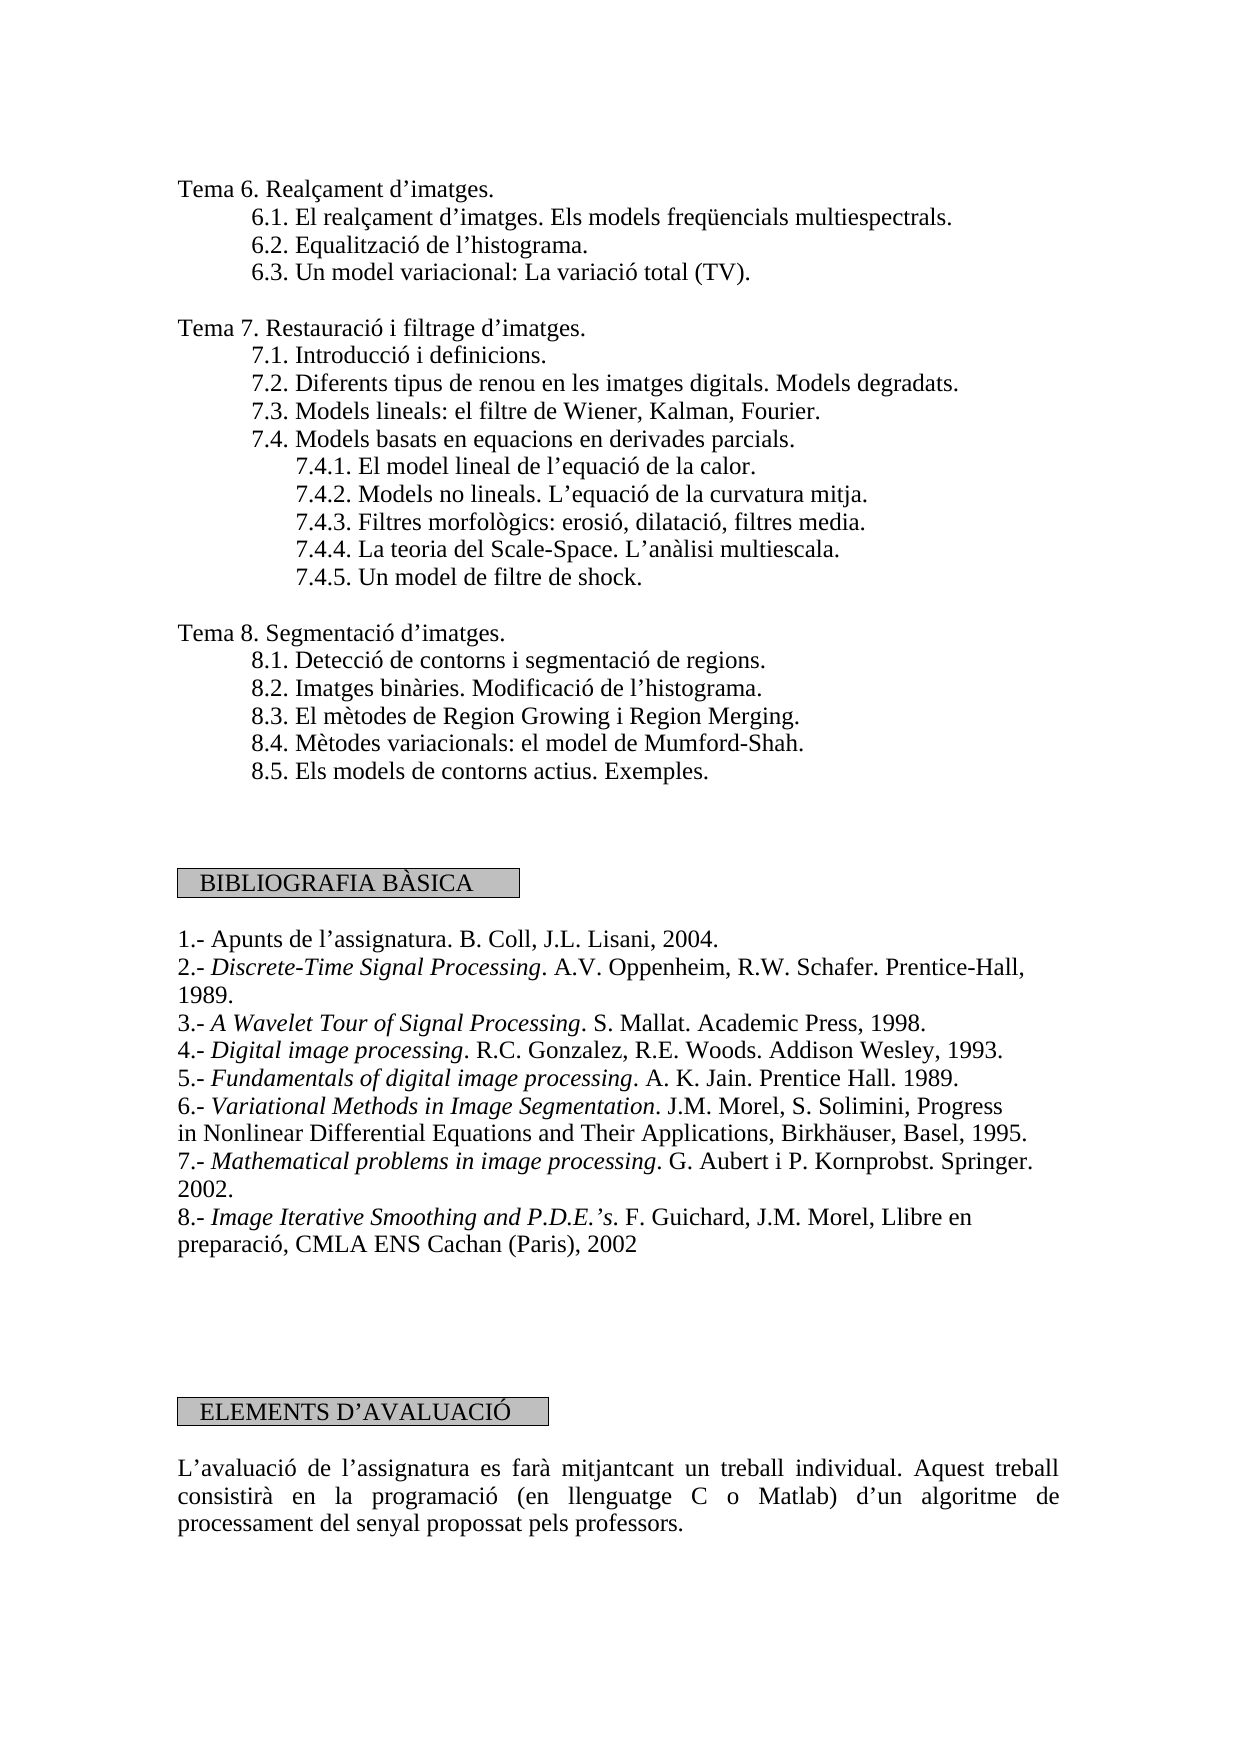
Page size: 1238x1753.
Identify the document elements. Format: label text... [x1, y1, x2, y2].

text 7.1. Introducció i definicions. [177, 342, 1060, 369]
text Tema 8. Segmentació d’imatges. [177, 619, 1060, 646]
text 7.3. Models lineals: el filtre de Wiener, Kalman, Fourier. [177, 397, 1060, 425]
text preparació, CMLA ENS Cachan (Paris), 2002 [177, 1230, 1060, 1258]
text 3.- A Wavelet Tour of Signal Processing. S. Mallat. Academic Press, 1998. [177, 1009, 1060, 1036]
text 8.1. Detecció de contorns i segmentació de regions. [177, 646, 1060, 674]
text 7.4.5. Un model de filtre de shock. [251, 563, 1060, 591]
text 6.1. El realçament d’imatges. Els models freqüencials multiespectrals. [177, 203, 1060, 231]
text 7.4.4. La teoria del Scale-Space. L’anàlisi multiescala. [251, 536, 1060, 563]
text 7.2. Diferents tipus de renou en les imatges digitals. Models degradats. [177, 369, 1060, 397]
text 8.- Image Iterative Smoothing and P.D.E.’s. F. Guichard, J.M. Morel, Llibre en [177, 1203, 1060, 1230]
text 6.- Variational Methods in Image Segmentation. J.M. Morel, S. Solimini, Progress [177, 1092, 1060, 1119]
text Tema 7. Restauració i filtrage d’imatges. [177, 314, 1060, 342]
text 2.- Discrete-Time Signal Processing. A.V. Oppenheim, R.W. Schafer. Prentice-Hall, [177, 953, 1060, 981]
text 6.2. Equalització de l’histograma. [177, 231, 1060, 258]
text 7.4. Models basats en equacions en derivades parcials. [177, 425, 1060, 452]
text 4.- Digital image processing. R.C. Gonzalez, R.E. Woods. Addison Wesley, 1993. [177, 1036, 1060, 1064]
text 8.5. Els models de contorns actius. Exemples. [177, 757, 1060, 785]
text 1.- Apunts de l’assignatura. B. Coll, J.L. Lisani, 2004. [177, 926, 1060, 953]
text 7.4.3. Filtres morfològics: erosió, dilatació, filtres media. [251, 508, 1060, 536]
text 8.2. Imatges binàries. Modificació de l’histograma. [177, 674, 1060, 702]
table_header BIBLIOGRAFIA BÀSICA [178, 869, 519, 897]
text 6.3. Un model variacional: La variació total (TV). [177, 258, 1060, 286]
table_header ELEMENTS D’AVALUACIÓ [178, 1398, 548, 1425]
text 7.4.1. El model lineal de l’equació de la calor. [251, 452, 1060, 480]
text Tema 6. Realçament d’imatges. [177, 175, 1060, 203]
text 7.- Mathematical problems in image processing. G. Aubert i P. Kornprobst. Springer. [177, 1147, 1060, 1175]
text 7.4.2. Models no lineals. L’equació de la curvatura mitja. [251, 480, 1060, 508]
text in Nonlinear Differential Equations and Their Applications, Birkhäuser, Basel, 1995. [177, 1119, 1060, 1147]
text 8.3. El mètodes de Region Growing i Region Merging. [177, 702, 1060, 729]
text 5.- Fundamentals of digital image processing. A. K. Jain. Prentice Hall. 1989. [177, 1064, 1060, 1092]
text 2002. [177, 1175, 1060, 1203]
text L’avaluació de l’assignatura es farà mitjantcant un treball individual. Aquest treball consistirà en la programació (en llenguatge C o Matlab) d’un algoritme de processament del senyal propossat pels professors. [177, 1454, 1060, 1537]
text 8.4. Mètodes variacionals: el model de Mumford-Shah. [177, 729, 1060, 757]
text 1989. [177, 981, 1060, 1009]
